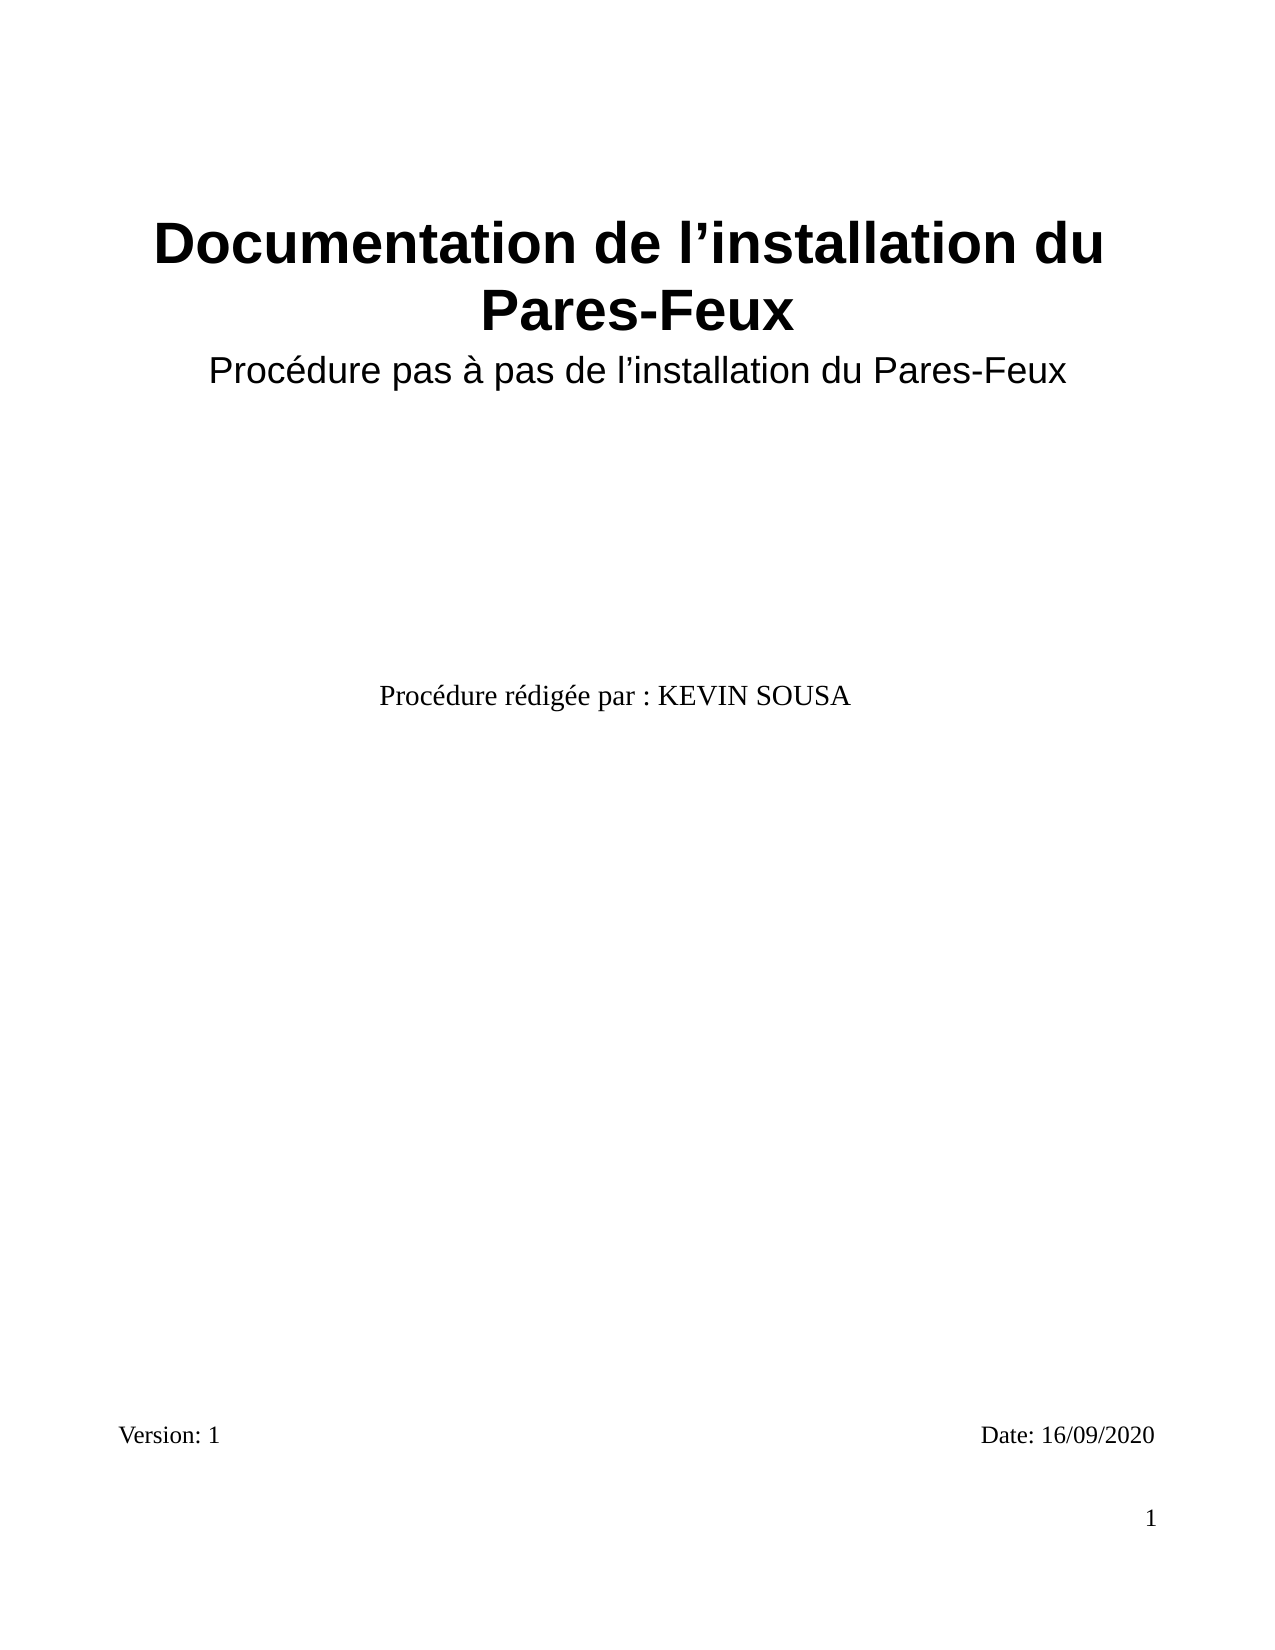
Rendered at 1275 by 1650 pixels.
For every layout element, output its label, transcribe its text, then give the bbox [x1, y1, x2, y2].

text Procédure rédigée par : KEVIN SOUSA [118, 678, 1157, 712]
text Procédure pas à pas de l’installation du Pares-Feux [118, 349, 1157, 392]
text Documentation de l’installation du [118, 208, 1157, 275]
text Version: 1 Date: 16/09/2020 [118, 1420, 1157, 1449]
text Pares-Feux [118, 275, 1157, 342]
